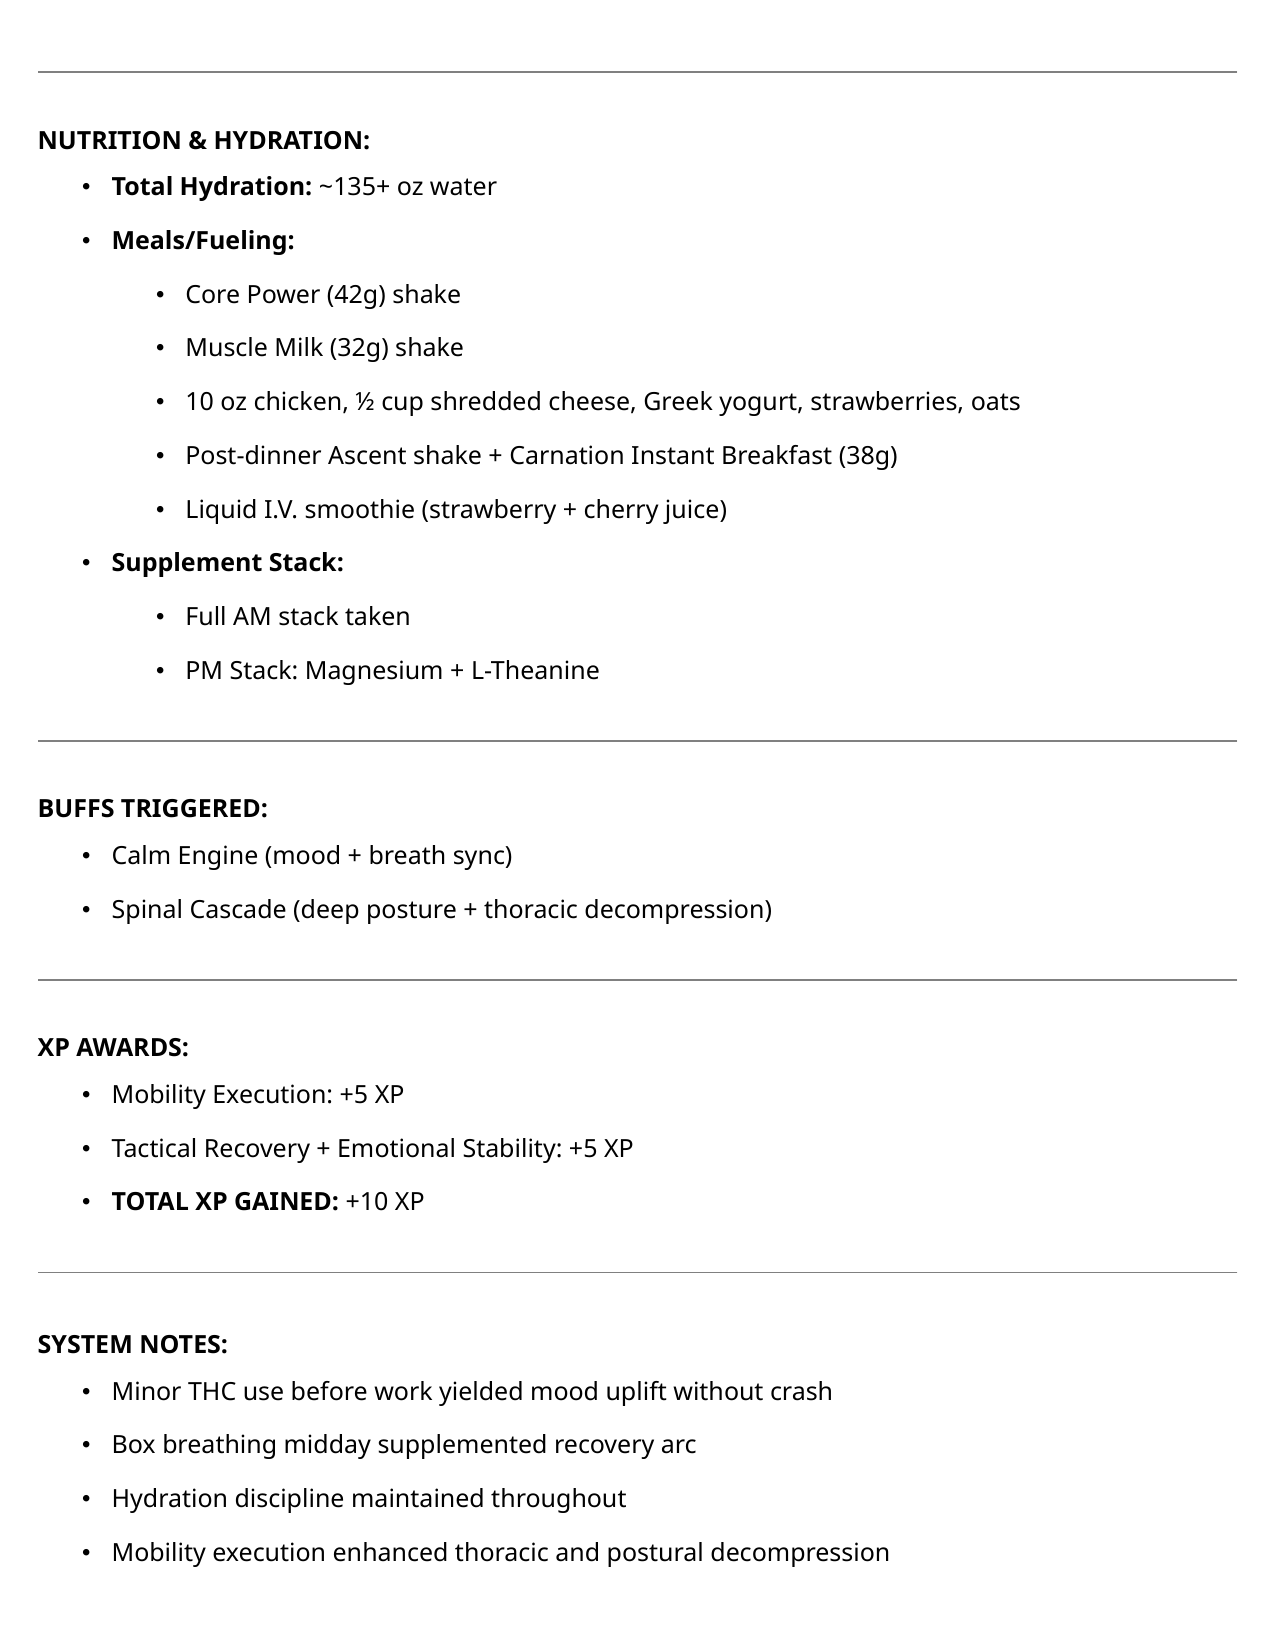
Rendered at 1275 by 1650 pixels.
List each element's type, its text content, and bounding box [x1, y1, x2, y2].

list TOTAL XP GAINED: +10 XP [82, 1184, 1237, 1218]
list Liquid I.V. smoothie (strawberry + cherry juice) [156, 491, 1237, 525]
subtitle XP AWARDS: [37, 1030, 1237, 1064]
list Core Power (42g) shake [156, 276, 1237, 310]
list 10 oz chicken, ½ cup shredded cheese, Greek yogurt, strawberries, oats [156, 384, 1237, 418]
list Supplement Stack: [82, 545, 1237, 579]
subtitle BUFFS TRIGGERED: [37, 791, 1237, 825]
list Total Hydration: ~135+ oz water [82, 169, 1237, 203]
subtitle NUTRITION & HYDRATION: [37, 122, 1237, 156]
list Mobility Execution: +5 XP [82, 1077, 1237, 1111]
list Tactical Recovery + Emotional Stability: +5 XP [82, 1130, 1237, 1164]
list Muscle Milk (32g) shake [156, 330, 1237, 364]
subtitle SYSTEM NOTES: [37, 1327, 1237, 1361]
list Calm Engine (mood + breath sync) [82, 838, 1237, 872]
list Box breathing midday supplemented recovery arc [82, 1427, 1237, 1461]
list Post-dinner Ascent shake + Carnation Instant Breakfast (38g) [156, 438, 1237, 472]
list Hydration discipline maintained throughout [82, 1481, 1237, 1515]
list Spinal Cascade (deep posture + thoracic decompression) [82, 891, 1237, 926]
list Mobility execution enhanced thoracic and postural decompression [82, 1534, 1237, 1569]
list Full AM stack taken [156, 599, 1237, 633]
list Minor THC use before work yielded mood uplift without crash [82, 1373, 1237, 1407]
list PM Stack: Magnesium + L-Theanine [156, 653, 1237, 687]
list Meals/Fueling: [82, 223, 1237, 257]
